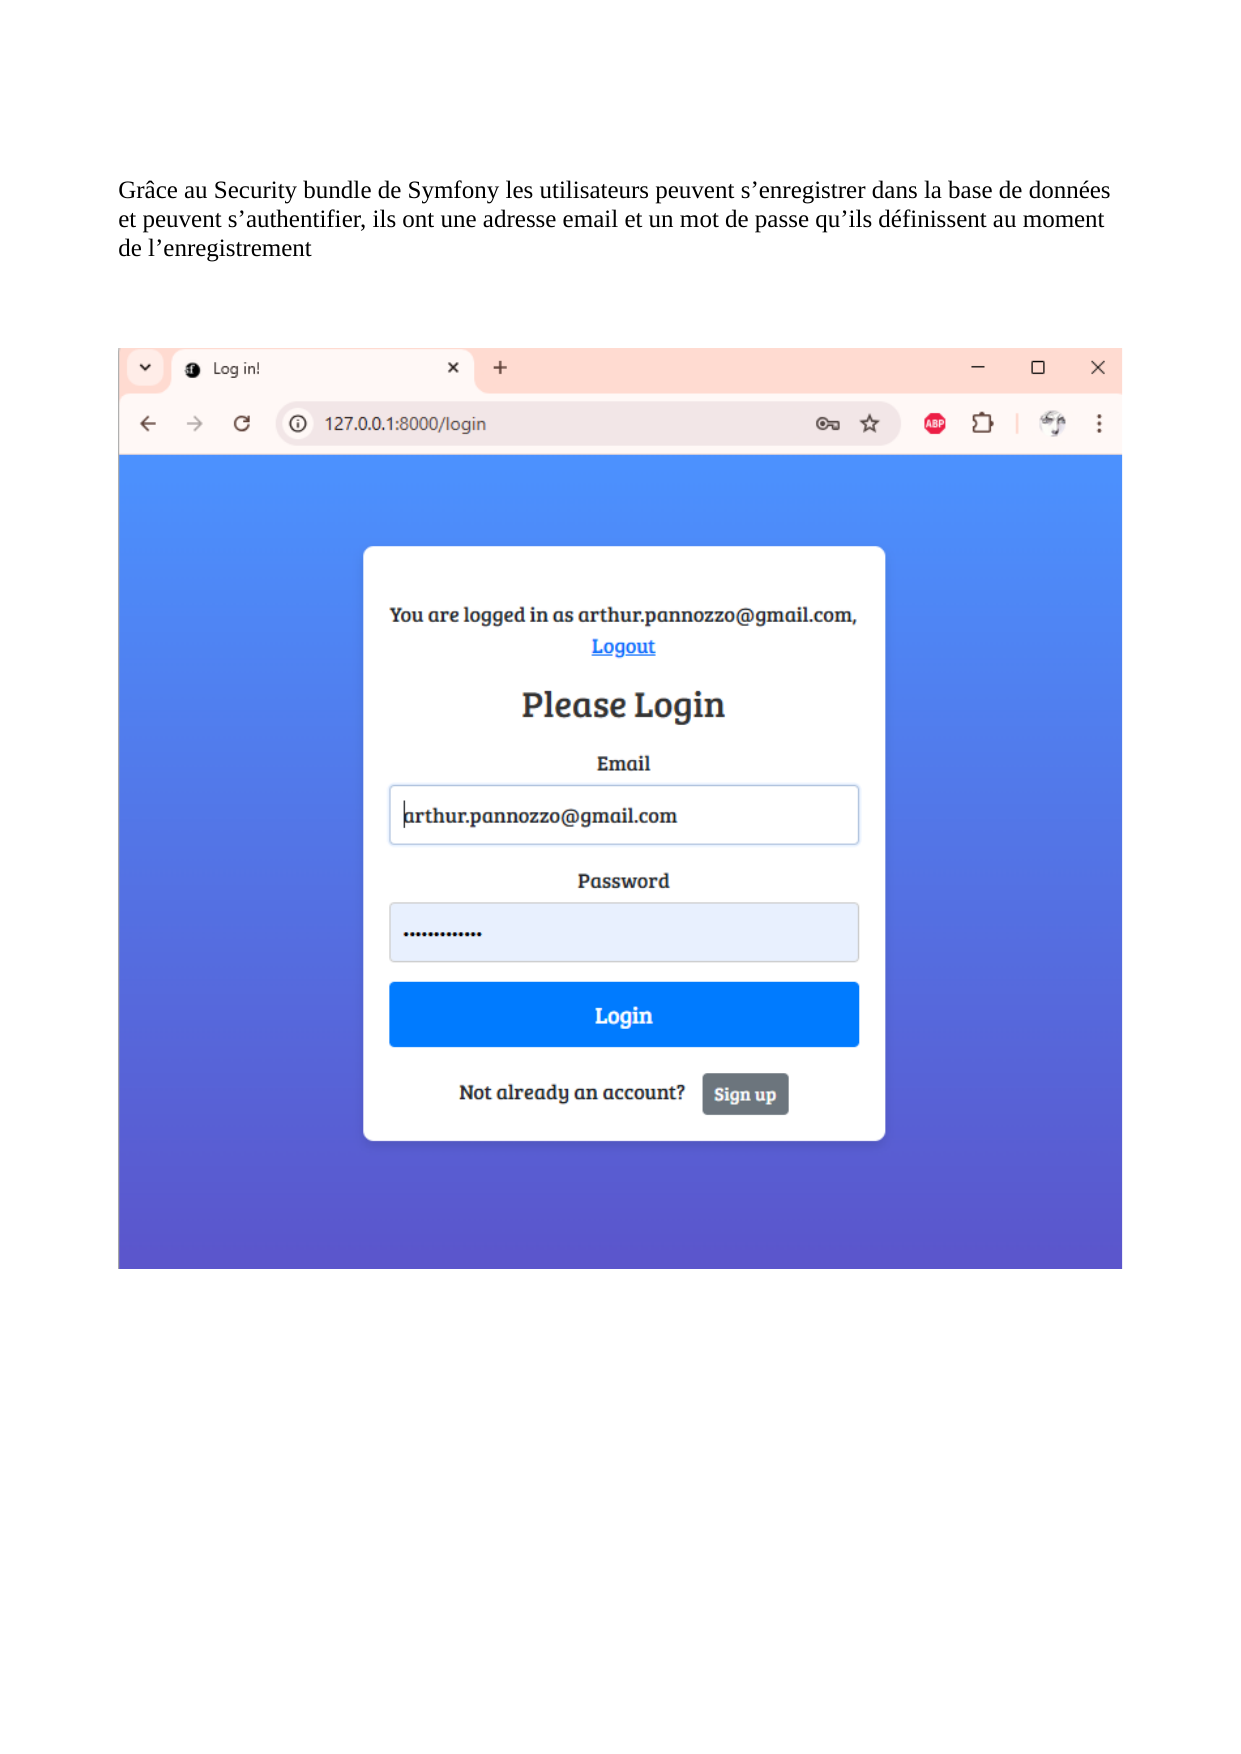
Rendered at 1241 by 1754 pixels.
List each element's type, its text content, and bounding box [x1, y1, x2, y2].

picture [118, 348, 1123, 1269]
text Grâce au Security bundle de Symfony les utilisateurs peuvent s’enregistrer dans la base de données et peuvent s’authentifier, ils ont une adresse email et un mot de passe qu’ils définissent au moment de l’enregistrement [118, 176, 1122, 262]
